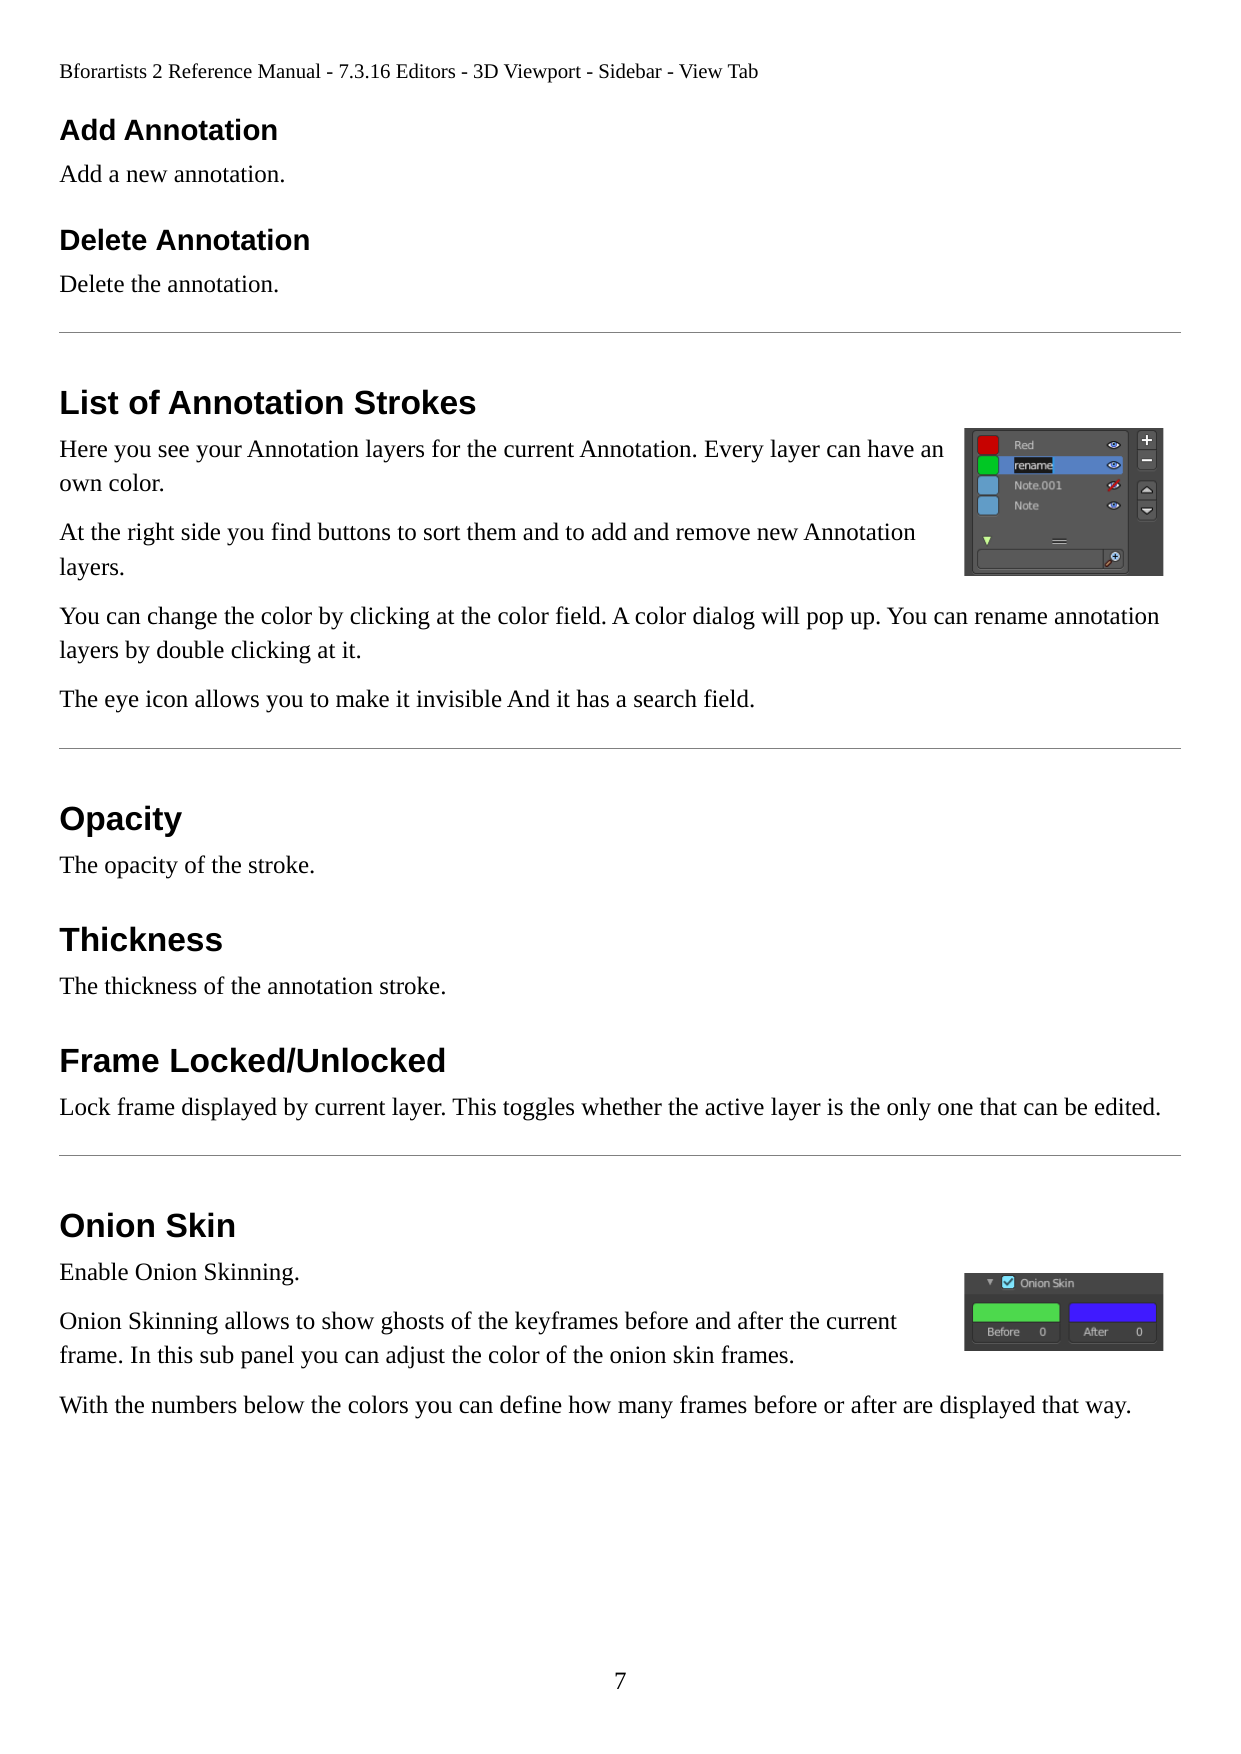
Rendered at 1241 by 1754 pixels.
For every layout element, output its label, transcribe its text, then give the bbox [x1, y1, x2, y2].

text Lock frame displayed by current layer. This toggles whether the active layer is the only one that can be edited. [59, 1092, 1181, 1121]
subtitle Onion Skin [59, 1206, 1181, 1244]
picture [964, 1273, 1164, 1351]
text With the numbers below the colors you can define how many frames before or after are displayed that way. [59, 1390, 1181, 1418]
subtitle Thickness [59, 920, 1181, 958]
subtitle List of Annotation Strokes [59, 383, 1181, 421]
text Enable Onion Skinning. [59, 1257, 1181, 1286]
subtitle Frame Locked/Unlocked [59, 1041, 1181, 1079]
subtitle Delete Annotation [59, 222, 1181, 256]
text You can change the color by clicking at the color field. A color dialog will pop up. You can rename annotation layers by double clicking at it. [59, 601, 1181, 664]
text Here you see your Annotation layers for the current Annotation. Every layer can have an own color. [59, 434, 964, 497]
subtitle Add Annotation [59, 113, 1181, 146]
picture [964, 428, 1164, 576]
text Onion Skinning allows to show ghosts of the keyframes before and after the current frame. In this sub panel you can adjust the color of the onion skin frames. [59, 1306, 1181, 1369]
text The thickness of the annotation stroke. [59, 971, 1181, 999]
subtitle Opacity [59, 799, 1181, 837]
text The eye icon allows you to make it invisible And it has a search field. [59, 684, 1181, 713]
text Delete the annotation. [59, 269, 1181, 297]
text Add a new annotation. [59, 159, 1181, 188]
text At the right side you find buttons to sort them and to add and remove new Annotation layers. [59, 517, 1181, 581]
text The opacity of the stroke. [59, 850, 1181, 878]
